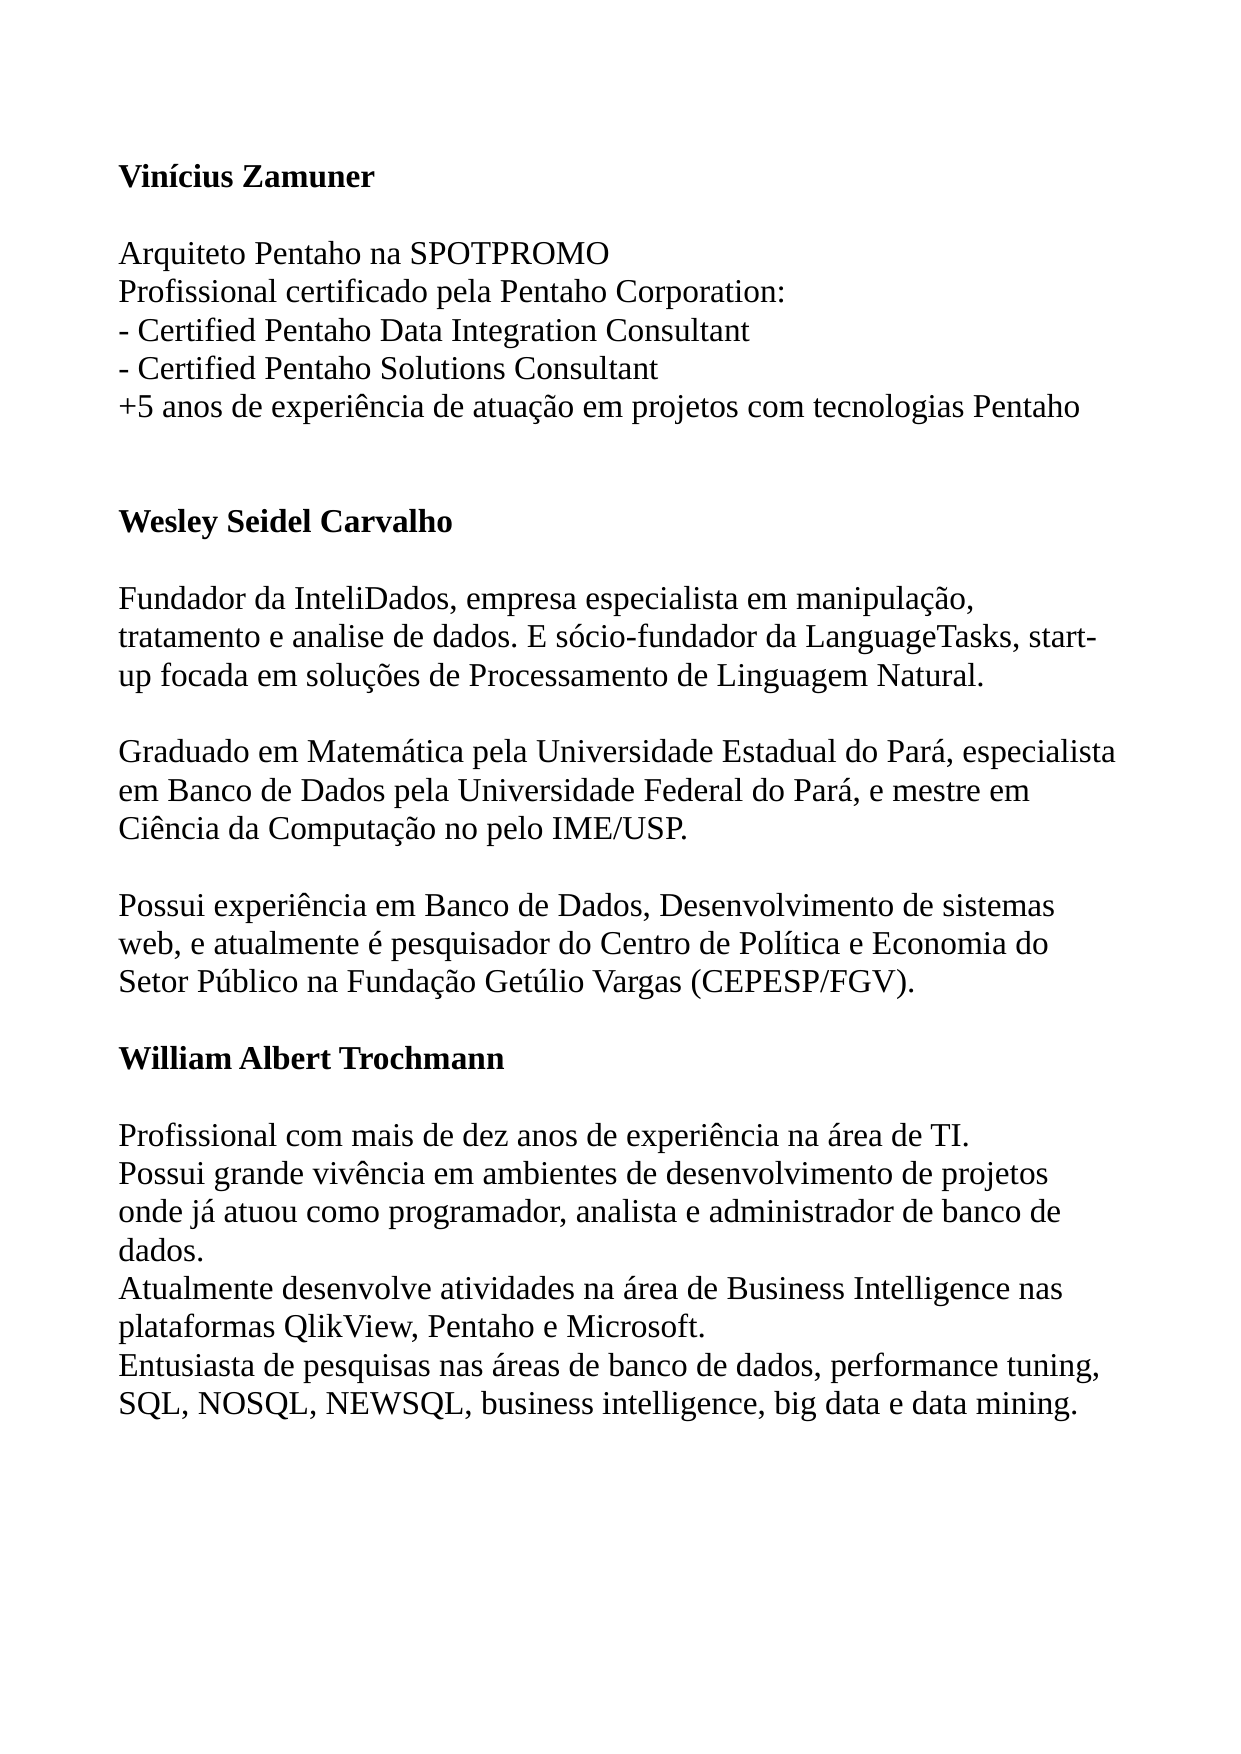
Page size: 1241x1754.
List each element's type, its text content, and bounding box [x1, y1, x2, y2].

text Profissional certificado pela Pentaho Corporation: [118, 271, 1122, 310]
text Wesley Seidel Carvalho [118, 501, 1122, 540]
text Possui experiência em Banco de Dados, Desenvolvimento de sistemas web, e atualmente é pesquisador do Centro de Política e Economia do Setor Público na Fundação Getúlio Vargas (CEPESP/FGV). [118, 885, 1122, 1000]
text Fundador da InteliDados, empresa especialista em manipulação, tratamento e analise de dados. E sócio-fundador da LanguageTasks, start-up focada em soluções de Processamento de Linguagem Natural. [118, 578, 1122, 693]
text Arquiteto Pentaho na SPOTPROMO [118, 233, 1122, 271]
text William Albert Trochmann [118, 1038, 1122, 1115]
text Graduado em Matemática pela Universidade Estadual do Pará, especialista em Banco de Dados pela Universidade Federal do Pará, e mestre em Ciência da Computação no pelo IME/USP. [118, 731, 1122, 846]
text Vinícius Zamuner [118, 156, 1122, 195]
text +5 anos de experiência de atuação em projetos com tecnologias Pentaho [118, 386, 1122, 425]
text Possui grande vivência em ambientes de desenvolvimento de projetos onde já atuou como programador, analista e administrador de banco de dados. [118, 1153, 1122, 1268]
text - Certified Pentaho Data Integration Consultant [118, 310, 1122, 348]
text Entusiasta de pesquisas nas áreas de banco de dados, performance tuning, SQL, NOSQL, NEWSQL, business intelligence, big data e data mining. [118, 1345, 1122, 1421]
text Profissional com mais de dez anos de experiência na área de TI. [118, 1115, 1122, 1153]
text - Certified Pentaho Solutions Consultant [118, 348, 1122, 386]
text Atualmente desenvolve atividades na área de Business Intelligence nas plataformas QlikView, Pentaho e Microsoft. [118, 1268, 1122, 1345]
